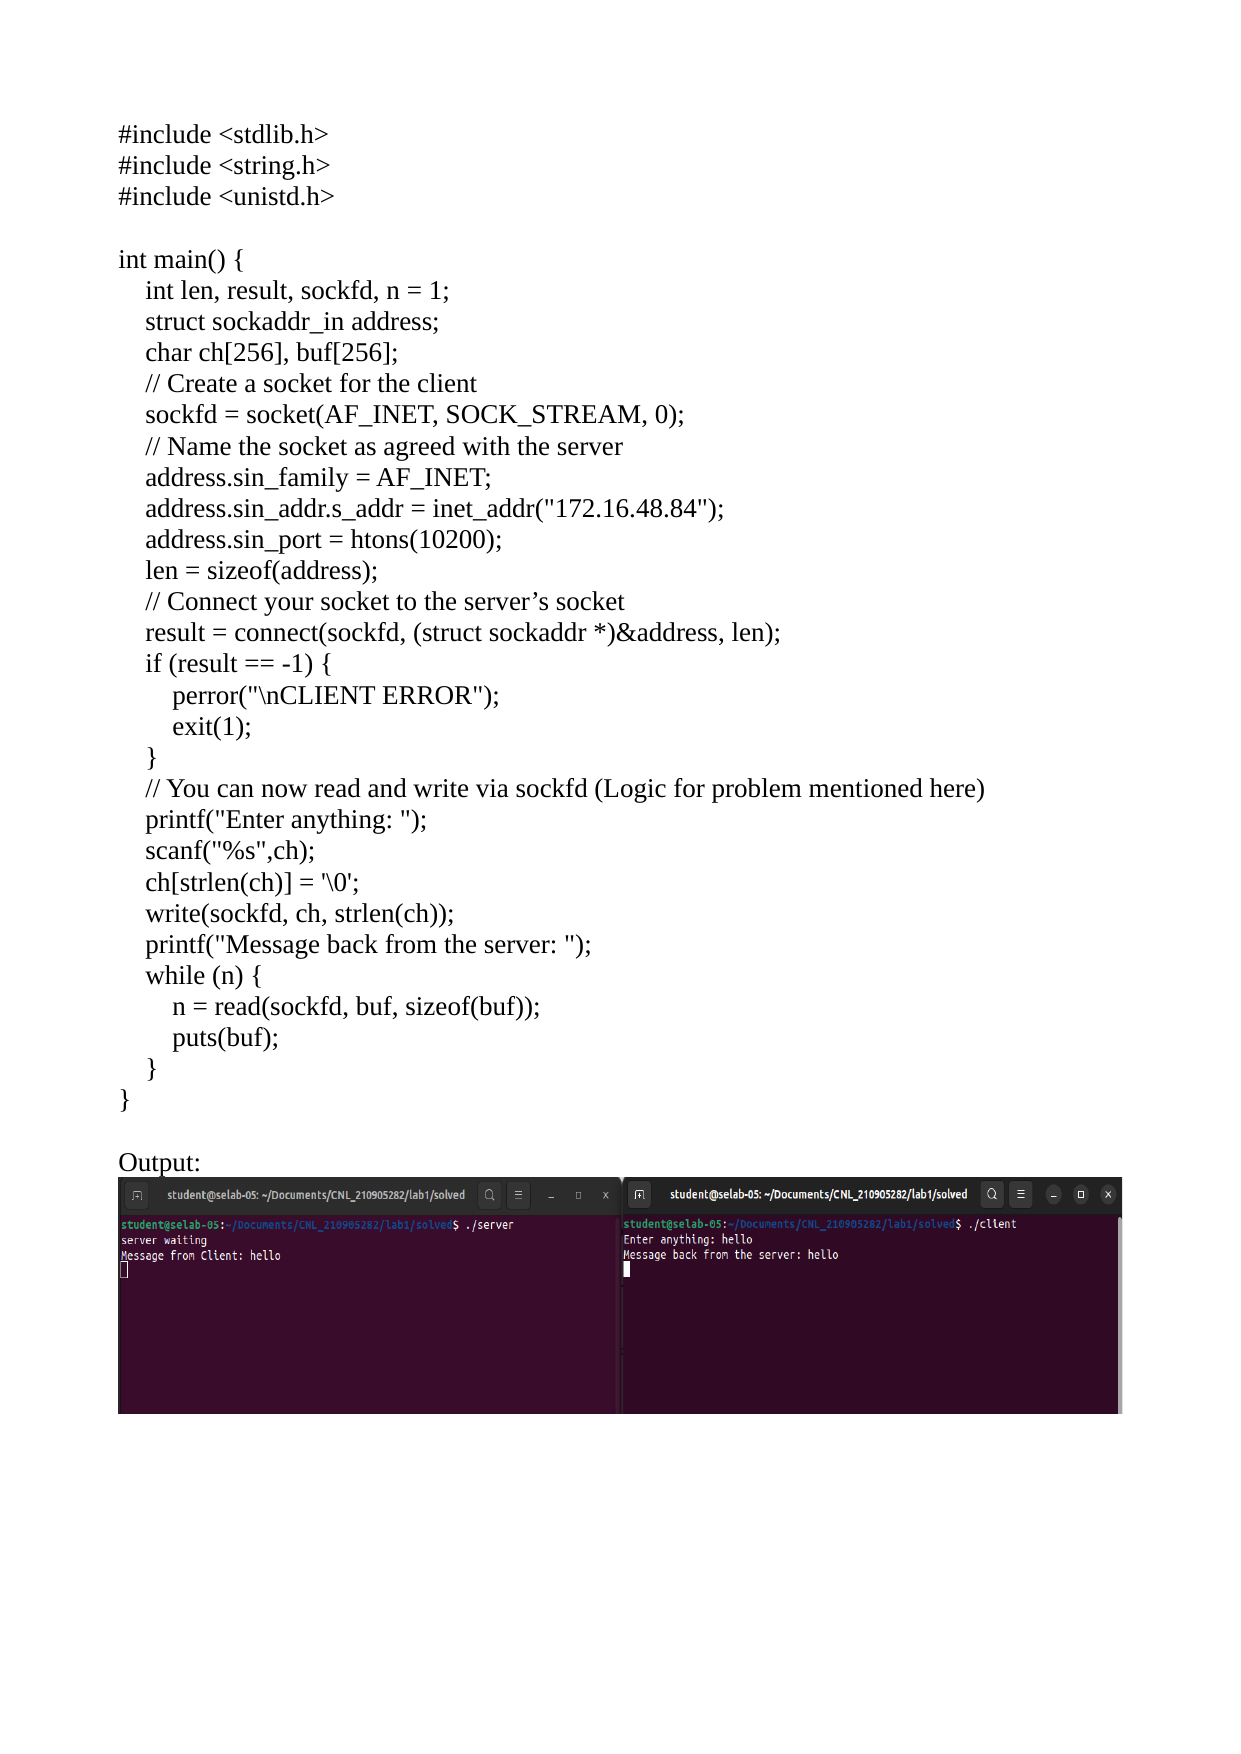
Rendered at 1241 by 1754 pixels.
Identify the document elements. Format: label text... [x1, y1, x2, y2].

text printf("Enter anything: "); [118, 803, 1122, 834]
text struct sockaddr_in address; [118, 305, 1122, 336]
text result = connect(sockfd, (struct sockaddr *)&address, len); [118, 616, 1122, 648]
text char ch[256], buf[256]; [118, 336, 1122, 367]
text write(sockfd, ch, strlen(ch)); [118, 897, 1122, 928]
text #include <unistd.h> [118, 180, 1122, 212]
text exit(1); [118, 710, 1122, 741]
text address.sin_family = AF_INET; [118, 461, 1122, 492]
text scanf("%s",ch); [118, 834, 1122, 866]
text } [118, 1052, 1122, 1084]
text address.sin_addr.s_addr = inet_addr("172.16.48.84"); [118, 492, 1122, 523]
text address.sin_port = htons(10200); [118, 523, 1122, 554]
text ch[strlen(ch)] = '\0'; [118, 866, 1122, 897]
text // Create a socket for the client [118, 367, 1122, 398]
text // Name the socket as agreed with the server [118, 429, 1122, 461]
text puts(buf); [118, 1021, 1122, 1052]
text perror("\nCLIENT ERROR"); [118, 679, 1122, 710]
text #include <string.h> [118, 149, 1122, 180]
text len = sizeof(address); [118, 554, 1122, 585]
text // Connect your socket to the server’s socket [118, 585, 1122, 616]
text // You can now read and write via sockfd (Logic for problem mentioned here) [118, 772, 1122, 803]
text printf("Message back from the server: "); [118, 928, 1122, 959]
text if (result == -1) { [118, 648, 1122, 679]
text Output: [118, 1146, 1122, 1177]
text #include <stdlib.h> [118, 118, 1122, 149]
text sockfd = socket(AF_INET, SOCK_STREAM, 0); [118, 398, 1122, 429]
text int len, result, sockfd, n = 1; [118, 274, 1122, 305]
text } [118, 741, 1122, 772]
text n = read(sockfd, buf, sizeof(buf)); [118, 990, 1122, 1021]
text int main() { [118, 243, 1122, 274]
text } [118, 1084, 1122, 1115]
picture [118, 1177, 1123, 1414]
text while (n) { [118, 959, 1122, 990]
